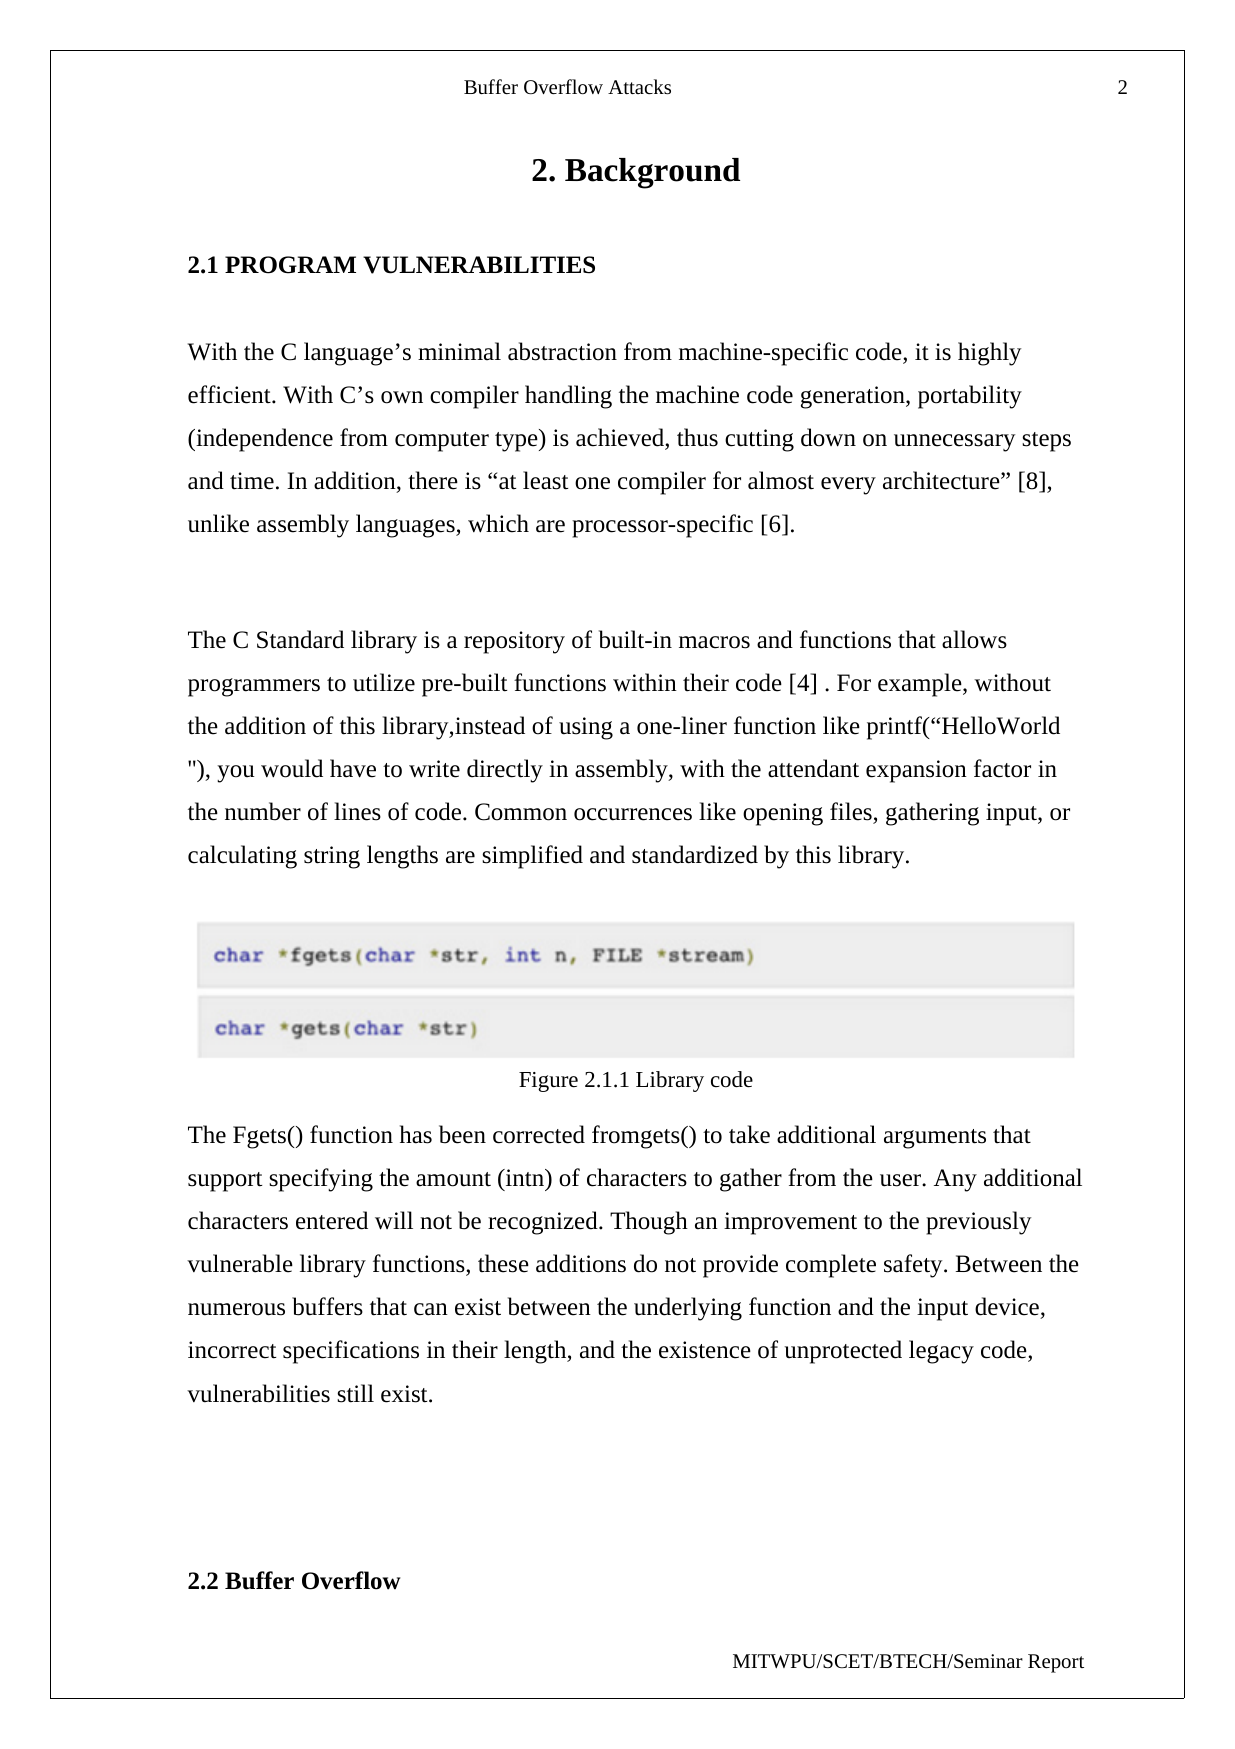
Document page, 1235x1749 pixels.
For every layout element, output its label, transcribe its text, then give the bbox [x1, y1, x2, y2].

picture [188, 911, 1084, 1066]
text 2.1 PROGRAM VULNERABILITIES [187, 251, 1084, 279]
text 2. Background [187, 150, 1084, 188]
text The C Standard library is a repository of built-in macros and functions that allows programmers to utilize pre-built functions within their code [4] . For example, without the addition of this library,instead of using a one-liner function like printf(“HelloWorld ''), you would have to write directly in assembly, with the attendant expansion factor in the number of lines of code. Common occurrences like opening files, gathering input, or calculating string lengths are simplified and standardized by this library. [187, 625, 1084, 869]
text With the C language’s minimal abstraction from machine-specific code, it is highly efficient. With C’s own compiler handling the machine code generation, portability (independence from computer type) is achieved, thus cutting down on unnecessary steps and time. In addition, there is “at least one compiler for almost every architecture” [8], unlike assembly languages, which are processor-specific [6]. [187, 337, 1084, 538]
text Figure 2.1.1 Library code [187, 999, 1084, 1092]
text 2.2 Buffer Overflow [187, 1566, 1084, 1595]
text The Fgets() function has been corrected fromgets() to take additional arguments that support specifying the amount (intn) of characters to gather from the user. Any additional characters entered will not be recognized. Though an improvement to the previously vulnerable library functions, these additions do not provide complete safety. Between the numerous buffers that can exist between the underlying function and the input device, incorrect specifications in their length, and the existence of unprotected legacy code, vulnerabilities still exist. [187, 1120, 1084, 1407]
